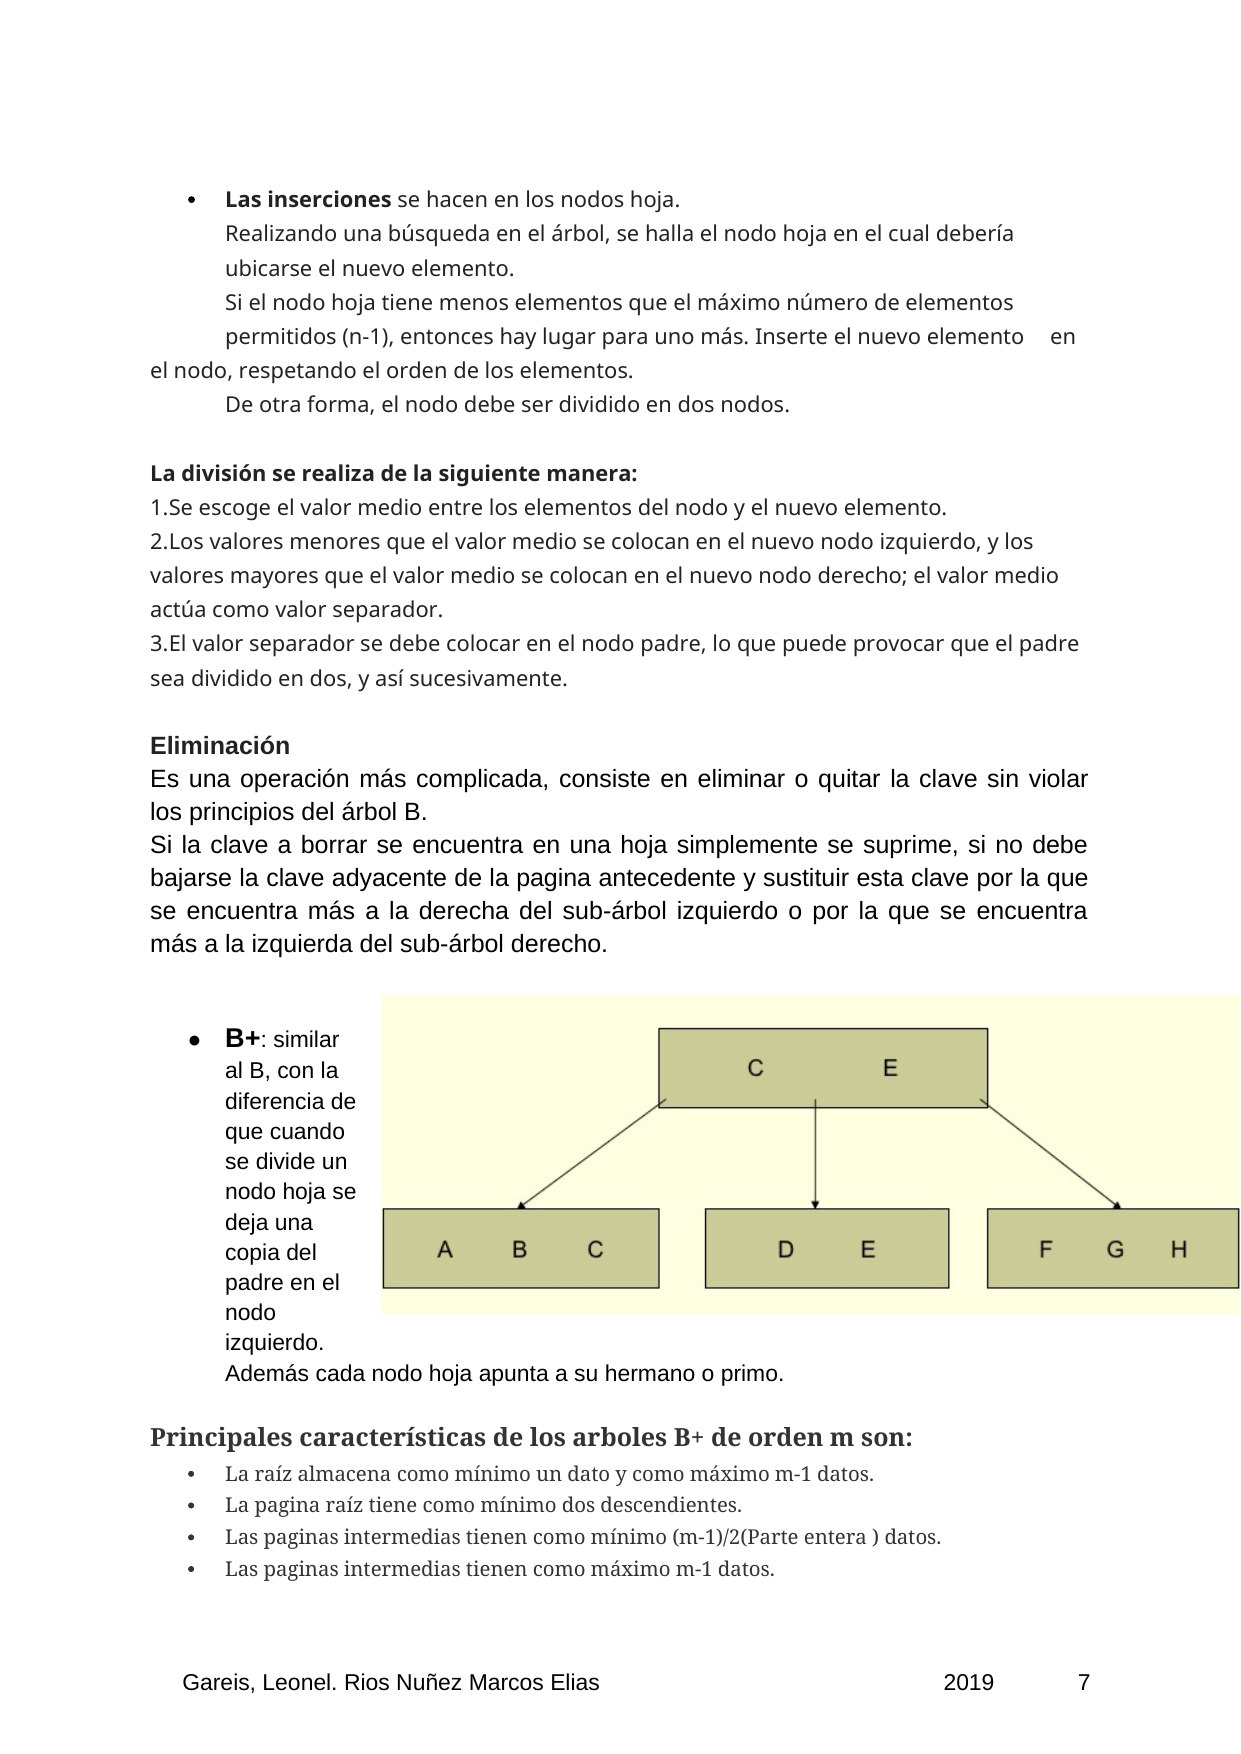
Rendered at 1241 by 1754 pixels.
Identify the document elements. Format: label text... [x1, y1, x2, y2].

text Principales características de los arboles B+ de orden m son: [150, 1420, 1090, 1454]
picture [380, 994, 1241, 1314]
text De otra forma, el nodo debe ser dividido en dos nodos. [150, 389, 1090, 419]
text Eliminación [150, 731, 1090, 759]
text Es una operación más complicada, consiste en eliminar o quitar la clave sin violar los principios del árbol B. [150, 764, 1090, 826]
list Los valores menores que el valor medio se colocan en el nuevo nodo izquierdo, y los valores mayores que el valor medio se colocan en el nuevo nodo derecho; el valor medio actúa como valor separador. [150, 526, 1090, 624]
text La división se realiza de la siguiente manera: [150, 457, 1090, 487]
list Las inserciones se hacen en los nodos hoja. [187, 184, 1090, 214]
list Las paginas intermedias tienen como mínimo (m-1)/2(Parte entera ) datos. [187, 1523, 1090, 1550]
list La pagina raíz tiene como mínimo dos descendientes. [187, 1491, 1090, 1519]
list Se escoge el valor medio entre los elementos del nodo y el nuevo elemento. [150, 492, 1090, 521]
list Las paginas intermedias tienen como máximo m-1 datos. [187, 1554, 1090, 1582]
list La raíz almacena como mínimo un dato y como máximo m-1 datos. [187, 1459, 1090, 1487]
text Si el nodo hoja tiene menos elementos que el máximo número de elementos permitidos (n-1), entonces hay lugar para uno más. Inserte el nuevo elemento en el nodo, respetando el orden de los elementos. [150, 287, 1090, 385]
list El valor separador se debe colocar en el nodo padre, lo que puede provocar que el padre sea dividido en dos, y así sucesivamente. [150, 628, 1090, 692]
text Si la clave a borrar se encuentra en una hoja simplemente se suprime, si no debe bajarse la clave adyacente de la pagina antecedente y sustituir esta clave por la que se encuentra más a la derecha del sub-árbol izquierdo o por la que se encuentra más a la izquierda del sub-árbol derecho. [150, 830, 1090, 958]
text Realizando una búsqueda en el árbol, se halla el nodo hoja en el cual debería ubicarse el nuevo elemento. [150, 218, 1090, 282]
list B+: similar al B, con la diferencia de que cuando se divide un nodo hoja se deja una copia del padre en el nodo izquierdo. Además cada nodo hoja apunta a su hermano o primo. [187, 1022, 1090, 1386]
